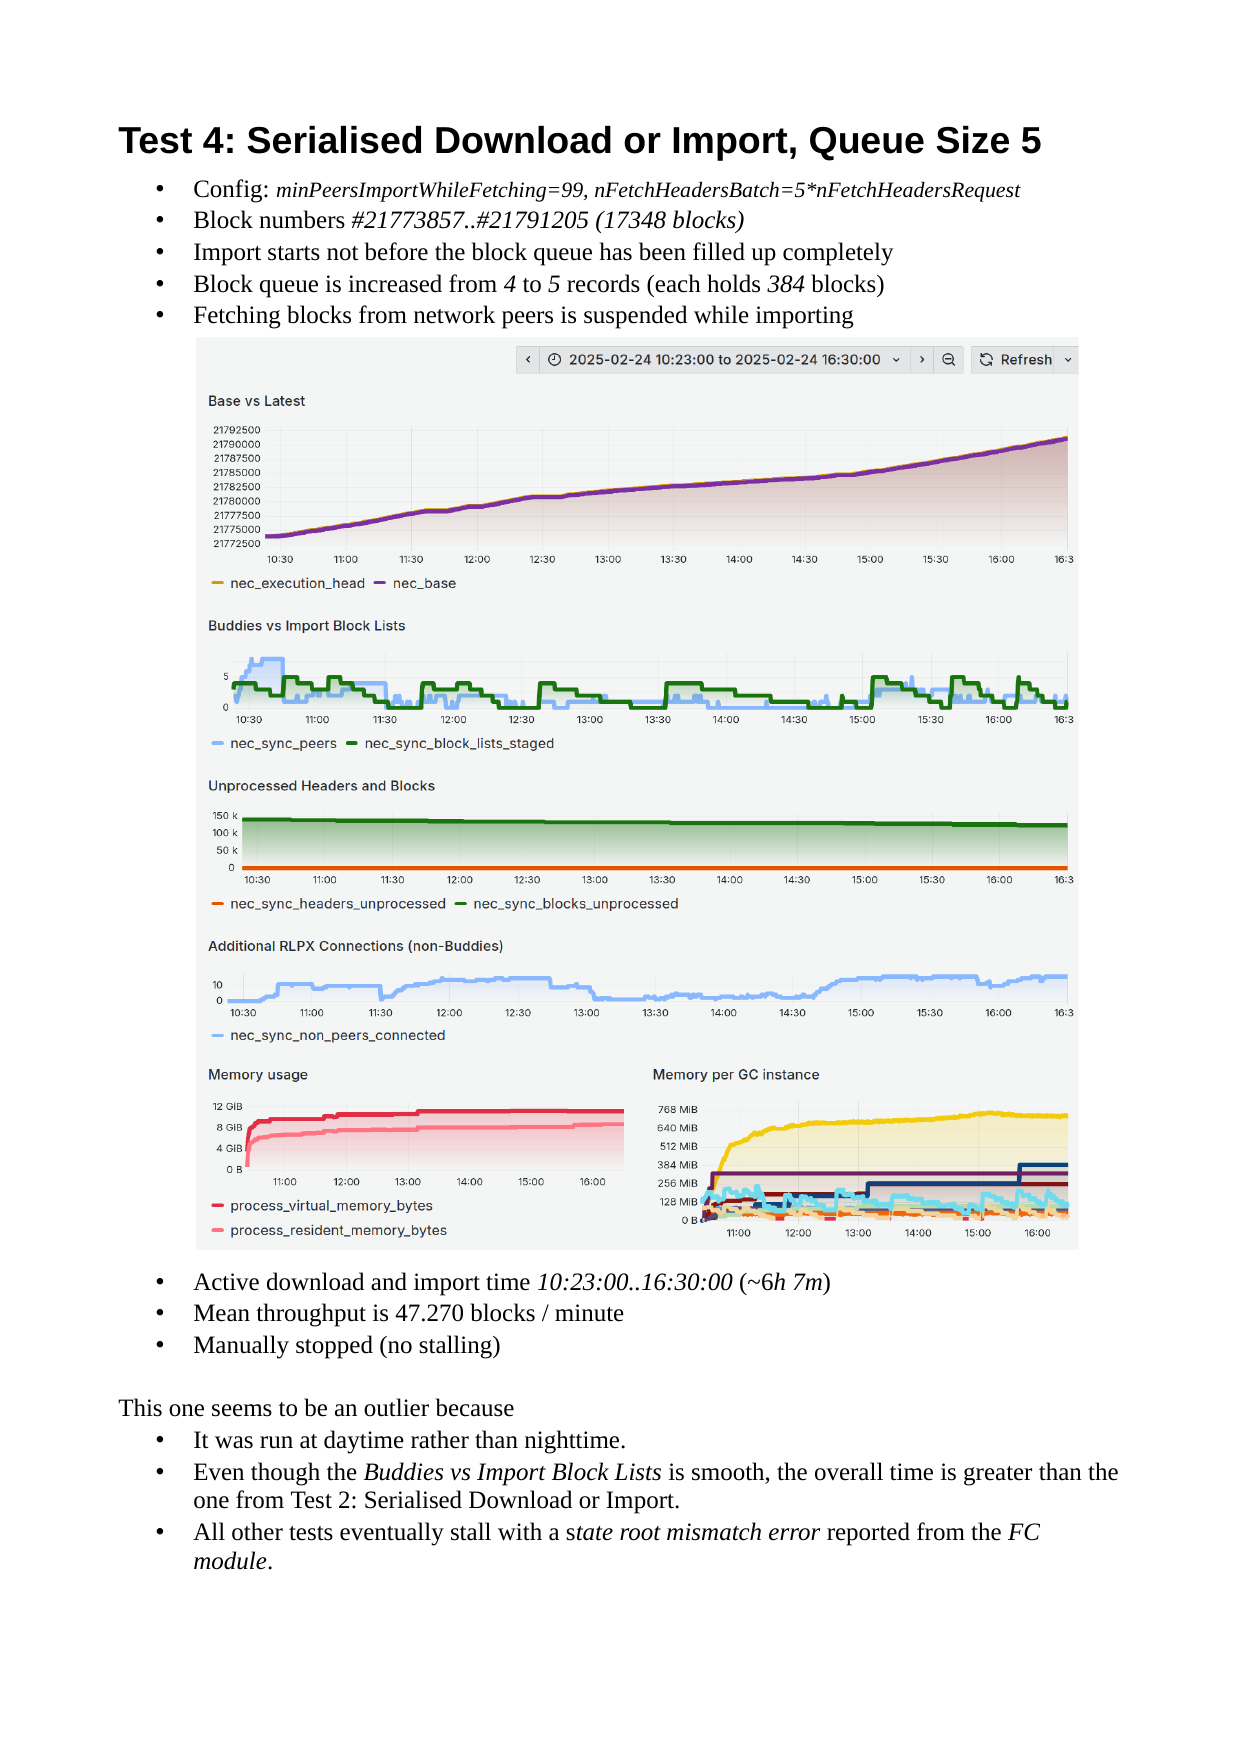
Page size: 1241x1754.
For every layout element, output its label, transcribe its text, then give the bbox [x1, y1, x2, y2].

list Config: minPeersImportWhileFetching=99, nFetchHeadersBatch=5*nFetchHeadersRequest [156, 174, 1122, 202]
list Active download and import time 10:23:00..16:30:00 (~6h 7m) [156, 1267, 1122, 1295]
list Fetching blocks from network peers is suspended while importing [156, 300, 1122, 329]
list Mean throughput is 47.270 blocks / minute [156, 1298, 1122, 1327]
list All other tests eventually stall with a state root mismatch error reported from the FC module. [156, 1517, 1122, 1574]
list It was run at daytime rather than nighttime. [156, 1425, 1122, 1454]
list Even though the Buddies vs Import Block Lists is smooth, the overall time is greater than the one from Test 2: Serialised Download or Import. [156, 1457, 1122, 1514]
picture [196, 337, 1079, 1250]
list Import starts not before the block queue has been filled up completely [156, 237, 1122, 266]
list Block numbers #21773857..#21791205 (17348 blocks) [156, 205, 1122, 234]
list Block queue is increased from 4 to 5 records (each holds 384 blocks) [156, 269, 1122, 297]
text This one seems to be an outlier because [118, 1393, 1122, 1422]
list Manually stopped (no stalling) [156, 1330, 1122, 1359]
subtitle Test 4: Serialised Download or Import, Queue Size 5 [118, 118, 1122, 161]
